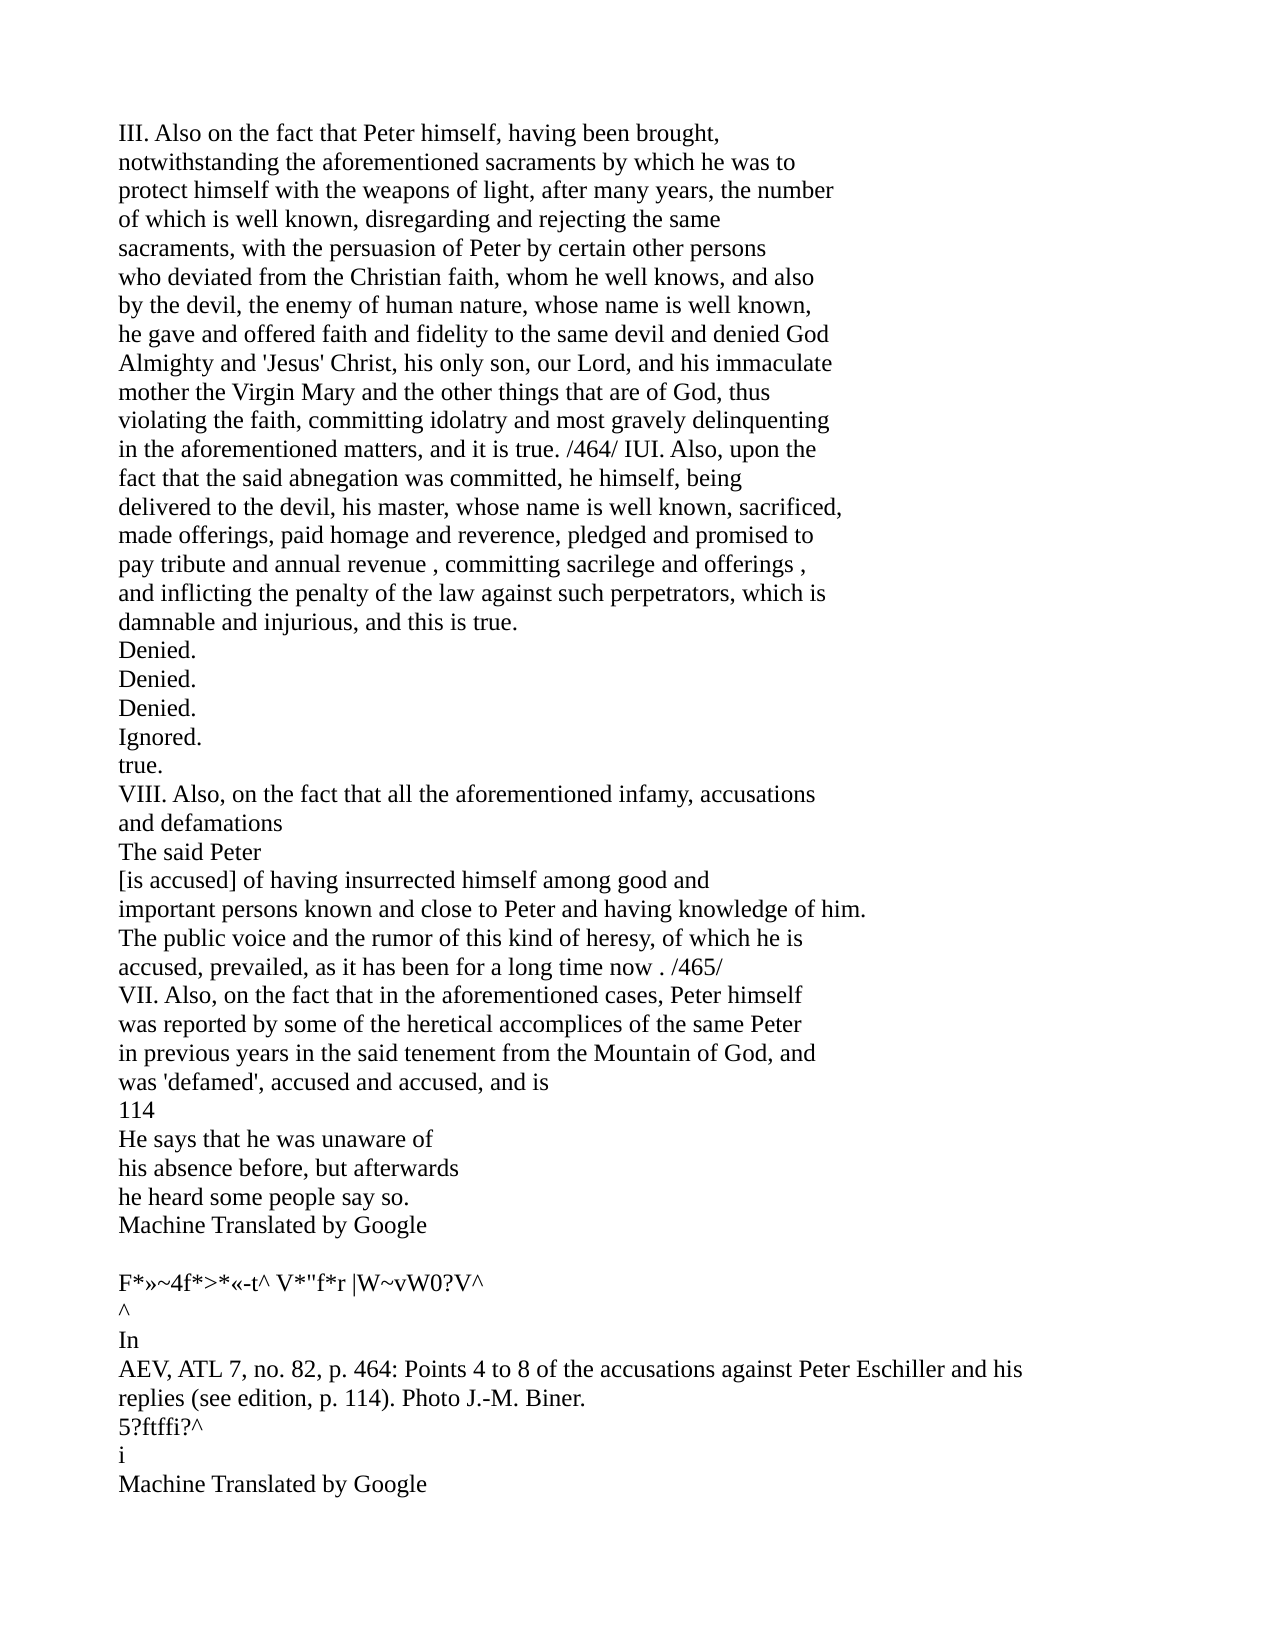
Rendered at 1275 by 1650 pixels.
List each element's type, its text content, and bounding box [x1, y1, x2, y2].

text VII. Also, on the fact that in the aforementioned cases, Peter himself [118, 981, 1157, 1009]
text replies (see edition, p. 114). Photo J.-M. Biner. [118, 1383, 1157, 1412]
text He says that he was unaware of [118, 1124, 1157, 1153]
text of which is well known, disregarding and rejecting the same [118, 204, 1157, 233]
text violating the faith, committing idolatry and most gravely delinquenting [118, 406, 1157, 434]
text Denied. [118, 664, 1157, 693]
text notwithstanding the aforementioned sacraments by which he was to [118, 147, 1157, 176]
text fact that the said abnegation was committed, he himself, being [118, 463, 1157, 492]
text 5?ftffi?^ [118, 1412, 1157, 1441]
text who deviated from the Christian faith, whom he well knows, and also [118, 262, 1157, 291]
text mother the Virgin Mary and the other things that are of God, thus [118, 377, 1157, 406]
text In [118, 1326, 1157, 1354]
text important persons known and close to Peter and having knowledge of him. [118, 894, 1157, 923]
text and defamations [118, 808, 1157, 837]
text damnable and injurious, and this is true. [118, 607, 1157, 636]
text true. [118, 751, 1157, 779]
text pay tribute and annual revenue , committing sacrilege and offerings , [118, 549, 1157, 578]
text was 'defamed', accused and accused, and is [118, 1067, 1157, 1096]
text he gave and offered faith and fidelity to the same devil and denied God [118, 319, 1157, 348]
text Almighty and 'Jesus' Christ, his only son, our Lord, and his immaculate [118, 348, 1157, 377]
text he heard some people say so. [118, 1182, 1157, 1211]
text [is accused] of having insurrected himself among good and [118, 866, 1157, 894]
text was reported by some of the heretical accomplices of the same Peter [118, 1009, 1157, 1038]
text F*»~4f*>*«-t^ V*"f*r |W~vW0?V^ [118, 1268, 1157, 1297]
text protect himself with the weapons of light, after many years, the number [118, 176, 1157, 204]
text VIII. Also, on the fact that all the aforementioned infamy, accusations [118, 779, 1157, 808]
text Machine Translated by Google [118, 1211, 1157, 1239]
text and inflicting the penalty of the law against such perpetrators, which is [118, 578, 1157, 607]
text accused, prevailed, as it has been for a long time now . /465/ [118, 952, 1157, 981]
text his absence before, but afterwards [118, 1153, 1157, 1182]
text by the devil, the enemy of human nature, whose name is well known, [118, 291, 1157, 319]
text AEV, ATL 7, no. 82, p. 464: Points 4 to 8 of the accusations against Peter Eschiller and his [118, 1354, 1157, 1383]
text The public voice and the rumor of this kind of heresy, of which he is [118, 923, 1157, 952]
text Denied. [118, 636, 1157, 664]
text made offerings, paid homage and reverence, pledged and promised to [118, 521, 1157, 549]
text 114 [118, 1096, 1157, 1124]
text i [118, 1441, 1157, 1469]
text ^ [118, 1297, 1157, 1326]
text Machine Translated by Google [118, 1469, 1157, 1498]
text delivered to the devil, his master, whose name is well known, sacrificed, [118, 492, 1157, 521]
text in the aforementioned matters, and it is true. /464/ IUI. Also, upon the [118, 434, 1157, 463]
text in previous years in the said tenement from the Mountain of God, and [118, 1038, 1157, 1067]
text sacraments, with the persuasion of Peter by certain other persons [118, 233, 1157, 262]
text Denied. [118, 693, 1157, 722]
text The said Peter [118, 837, 1157, 866]
text Ignored. [118, 722, 1157, 751]
text III. Also on the fact that Peter himself, having been brought, [118, 118, 1157, 147]
